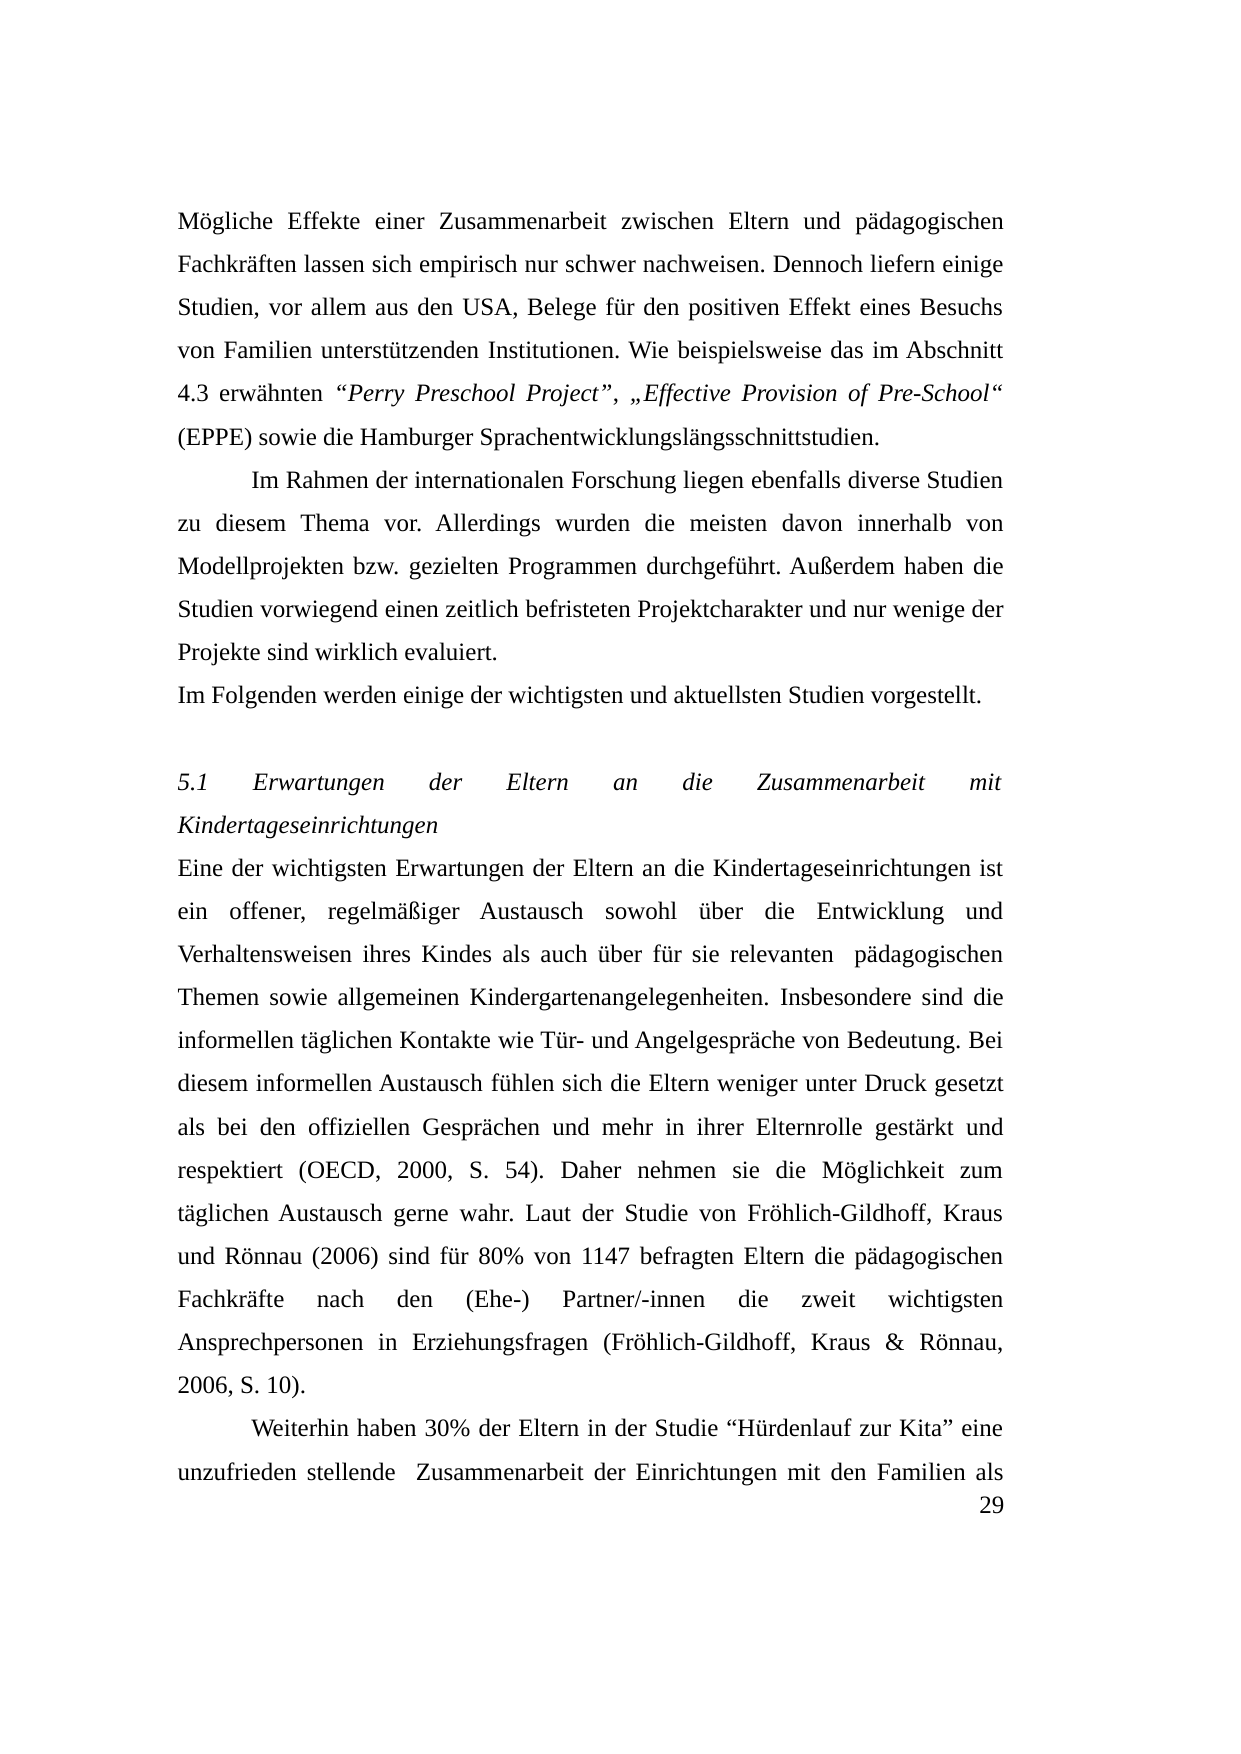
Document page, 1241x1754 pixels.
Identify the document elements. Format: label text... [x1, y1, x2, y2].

text Weiterhin haben 30% der Eltern in der Studie “Hürdenlauf zur Kita” eine unzufrieden stellende Zusammenarbeit der Einrichtungen mit den Familien als [177, 1413, 1004, 1485]
text Eine der wichtigsten Erwartungen der Eltern an die Kindertageseinrichtungen ist ein offener, regelmäßiger Austausch sowohl über die Entwicklung und Verhaltensweisen ihres Kindes als auch über für sie relevanten pädagogischen Themen sowie allgemeinen Kindergartenangelegenheiten. Insbesondere sind die informellen täglichen Kontakte wie Tür- und Angelgespräche von Bedeutung. Bei diesem informellen Austausch fühlen sich die Eltern weniger unter Druck gesetzt als bei den offiziellen Gesprächen und mehr in ihrer Elternrolle gestärkt und respektiert (OECD, 2000, S. 54). Daher nehmen sie die Möglichkeit zum täglichen Austausch gerne wahr. Laut der Studie von Fröhlich-Gildhoff, Kraus und Rönnau (2006) sind für 80% von 1147 befragten Eltern die pädagogischen Fachkräfte nach den (Ehe-) Partner/-innen die zweit wichtigsten Ansprechpersonen in Erziehungsfragen (Fröhlich-Gildhoff, Kraus & Rönnau, 2006, S. 10). [177, 853, 1004, 1399]
text Mögliche Effekte einer Zusammenarbeit zwischen Eltern und pädagogischen Fachkräften lassen sich empirisch nur schwer nachweisen. Dennoch liefern einige Studien, vor allem aus den USA, Belege für den positiven Effekt eines Besuchs von Familien unterstützenden Institutionen. Wie beispielsweise das im Abschnitt 4.3 erwähnten “Perry Preschool Project”, „Effective Provision of Pre-School“ (EPPE) sowie die Hamburger Sprachentwicklungslängsschnittstudien. [177, 206, 1004, 450]
text 5.1 Erwartungen der Eltern an die Zusammenarbeit mit Kindertageseinrichtungen [177, 767, 1004, 838]
text Im Rahmen der internationalen Forschung liegen ebenfalls diverse Studien zu diesem Thema vor. Allerdings wurden die meisten davon innerhalb von Modellprojekten bzw. gezielten Programmen durchgeführt. Außerdem haben die Studien vorwiegend einen zeitlich befristeten Projektcharakter und nur wenige der Projekte sind wirklich evaluiert. [177, 465, 1004, 666]
text Im Folgenden werden einige der wichtigsten und aktuellsten Studien vorgestellt. [177, 680, 1004, 709]
